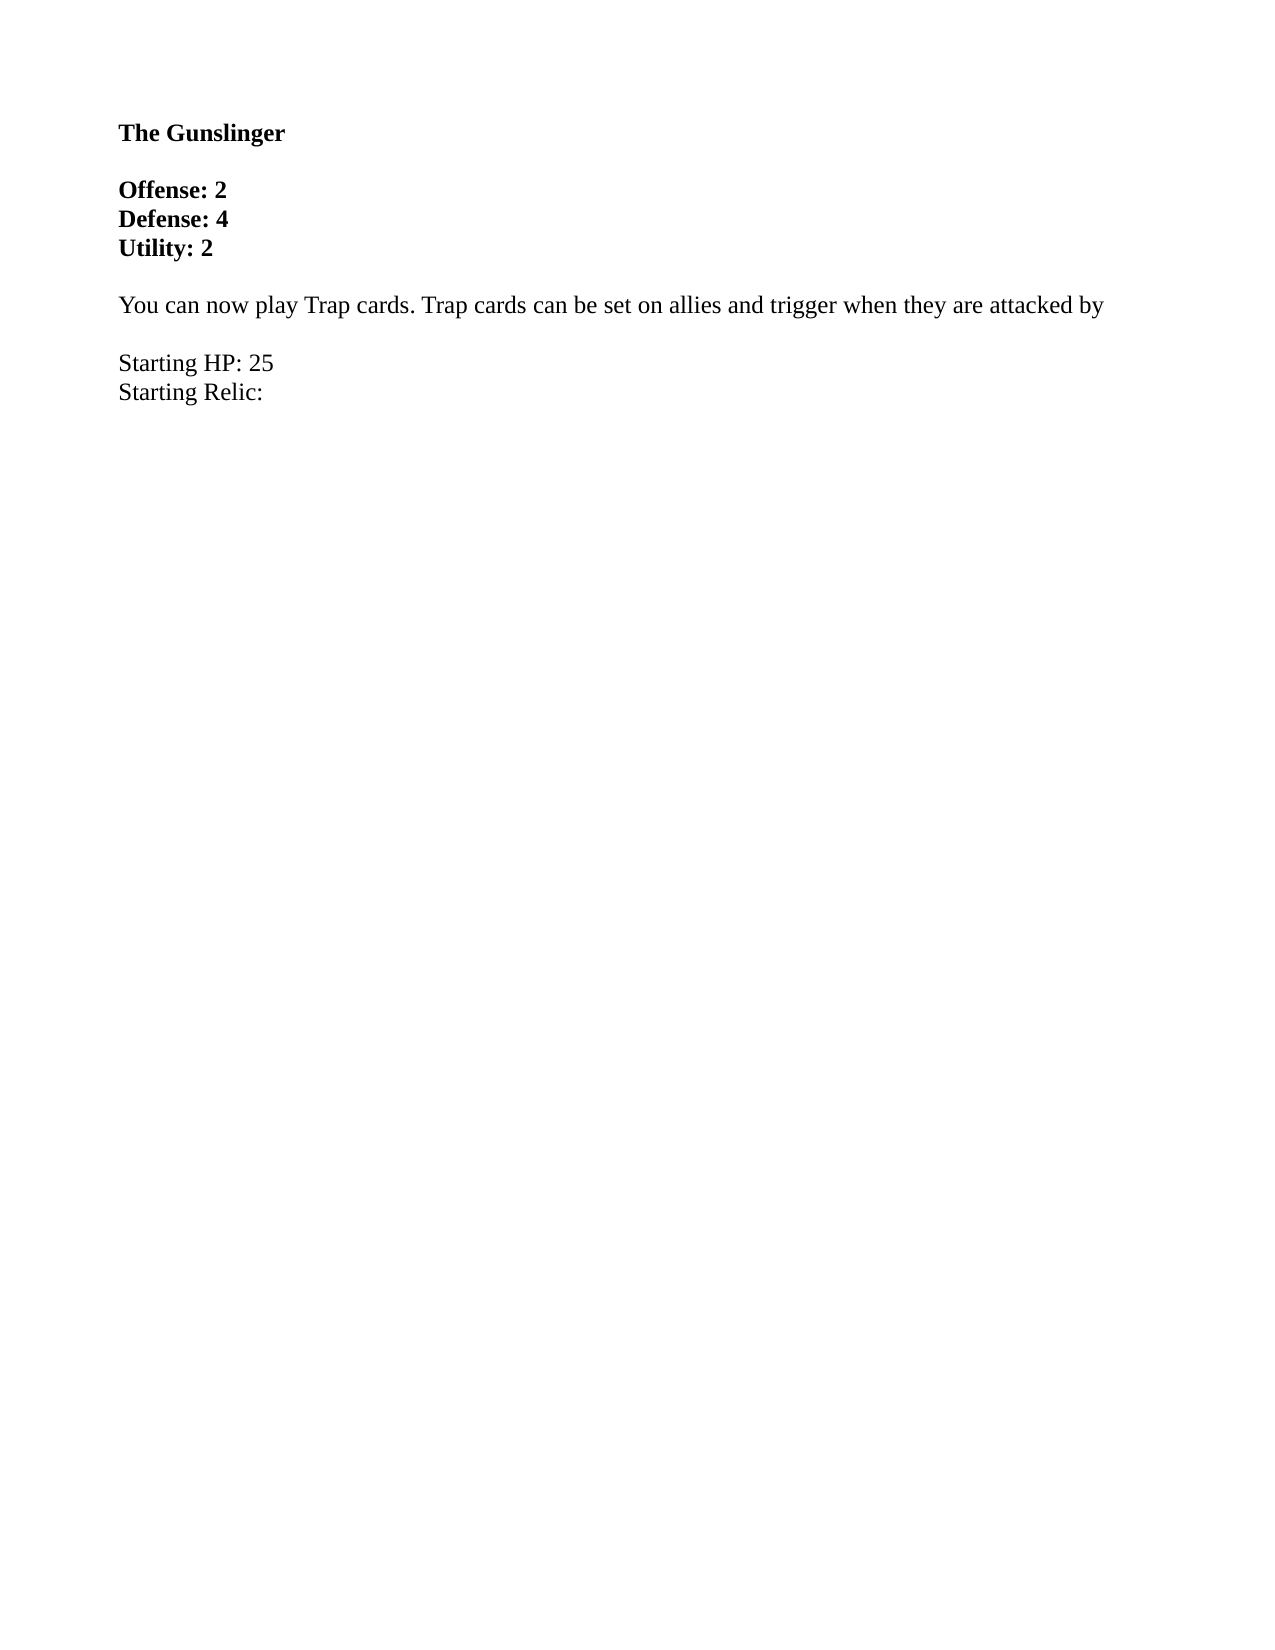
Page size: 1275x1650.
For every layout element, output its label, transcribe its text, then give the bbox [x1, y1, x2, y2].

text The Gunslinger [118, 118, 1157, 147]
text You can now play Trap cards. Trap cards can be set on allies and trigger when they are attacked by [118, 291, 1157, 319]
text Offense: 2 [118, 176, 1157, 204]
text Defense: 4 [118, 204, 1157, 233]
text Starting HP: 25 [118, 348, 1157, 377]
text Starting Relic: [118, 377, 1157, 406]
text Utility: 2 [118, 233, 1157, 262]
